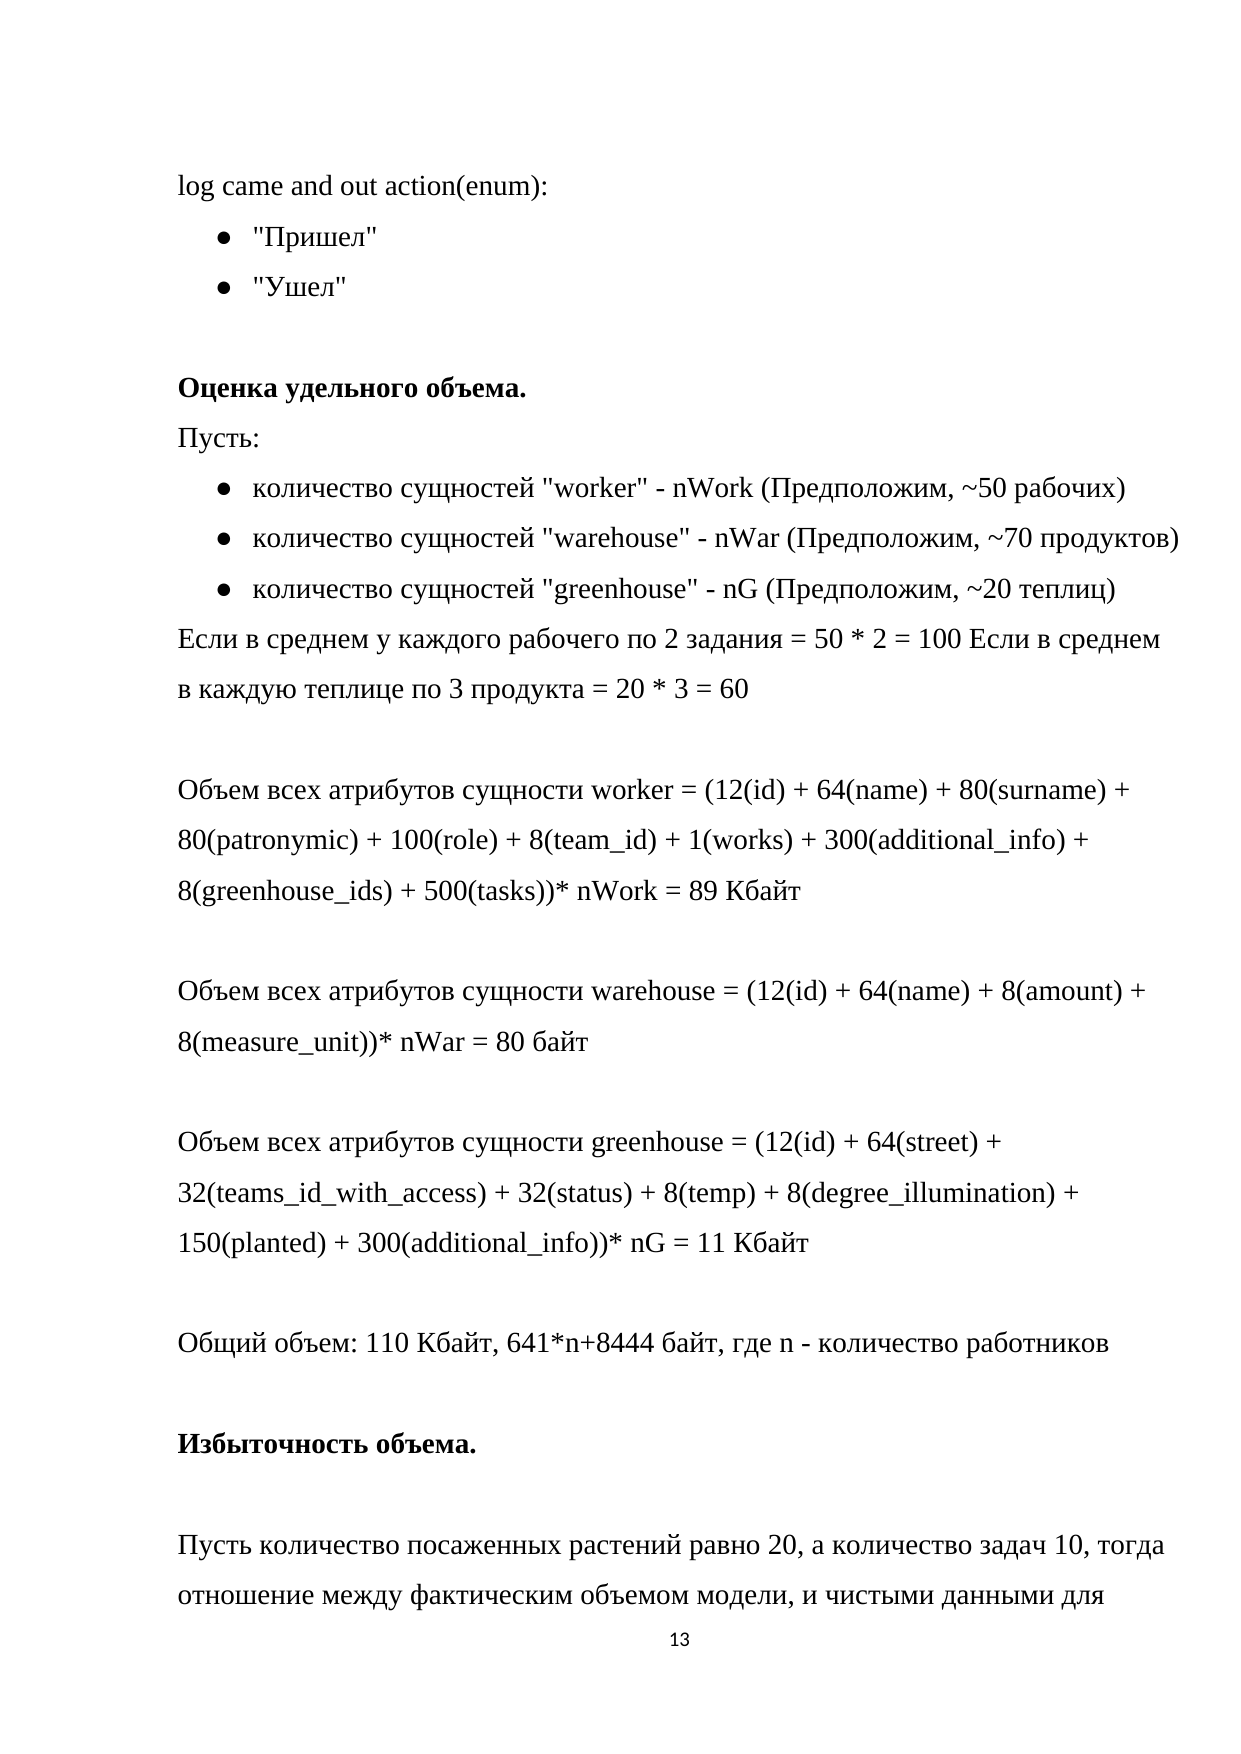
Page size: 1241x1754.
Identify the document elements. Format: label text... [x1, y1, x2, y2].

text Если в среднем у каждого рабочего по 2 задания = 50 * 2 = 100 Если в среднем в каждую теплице по 3 продукта = 20 * 3 = 60 [177, 621, 1181, 705]
text Пусть количество посаженных растений равно 20, а количество задач 10, тогда отношение между фактическим объемом модели, и чистыми данными для [177, 1527, 1181, 1611]
text Объем всех атрибутов сущности worker = (12(id) + 64(name) + 80(surname) + 80(patronymic) + 100(role) + 8(team_id) + 1(works) + 300(additional_info) + 8(greenhouse_ids) + 500(tasks))* nWork = 89 Кбайт [177, 772, 1181, 906]
text Объем всех атрибутов сущности greenhouse = (12(id) + 64(street) + 32(teams_id_with_access) + 32(status) + 8(temp) + 8(degree_illumination) + 150(planted) + 300(additional_info))* nG = 11 Кбайт [177, 1124, 1181, 1258]
list количество сущностей "worker" - nWork (Предположим, ~50 рабочих) [215, 470, 1181, 504]
list "Ушел" [215, 269, 1181, 303]
list количество сущностей "warehouse" - nWar (Предположим, ~70 продуктов) [215, 521, 1181, 554]
text Пусть: [177, 420, 1181, 453]
text Объем всех атрибутов сущности warehouse = (12(id) + 64(name) + 8(amount) + 8(measure_unit))* nWar = 80 байт [177, 973, 1181, 1057]
text Избыточность объема. [177, 1426, 1181, 1460]
text Оценка удельного объема. [177, 370, 1181, 403]
text Общий объем: 110 Кбайт, 641*n+8444 байт, где n - количество работников [177, 1326, 1181, 1359]
list количество сущностей "greenhouse" - nG (Предположим, ~20 теплиц) [215, 571, 1181, 604]
text log came and out action(enum): [177, 168, 1181, 202]
list "Пришел" [215, 219, 1181, 252]
